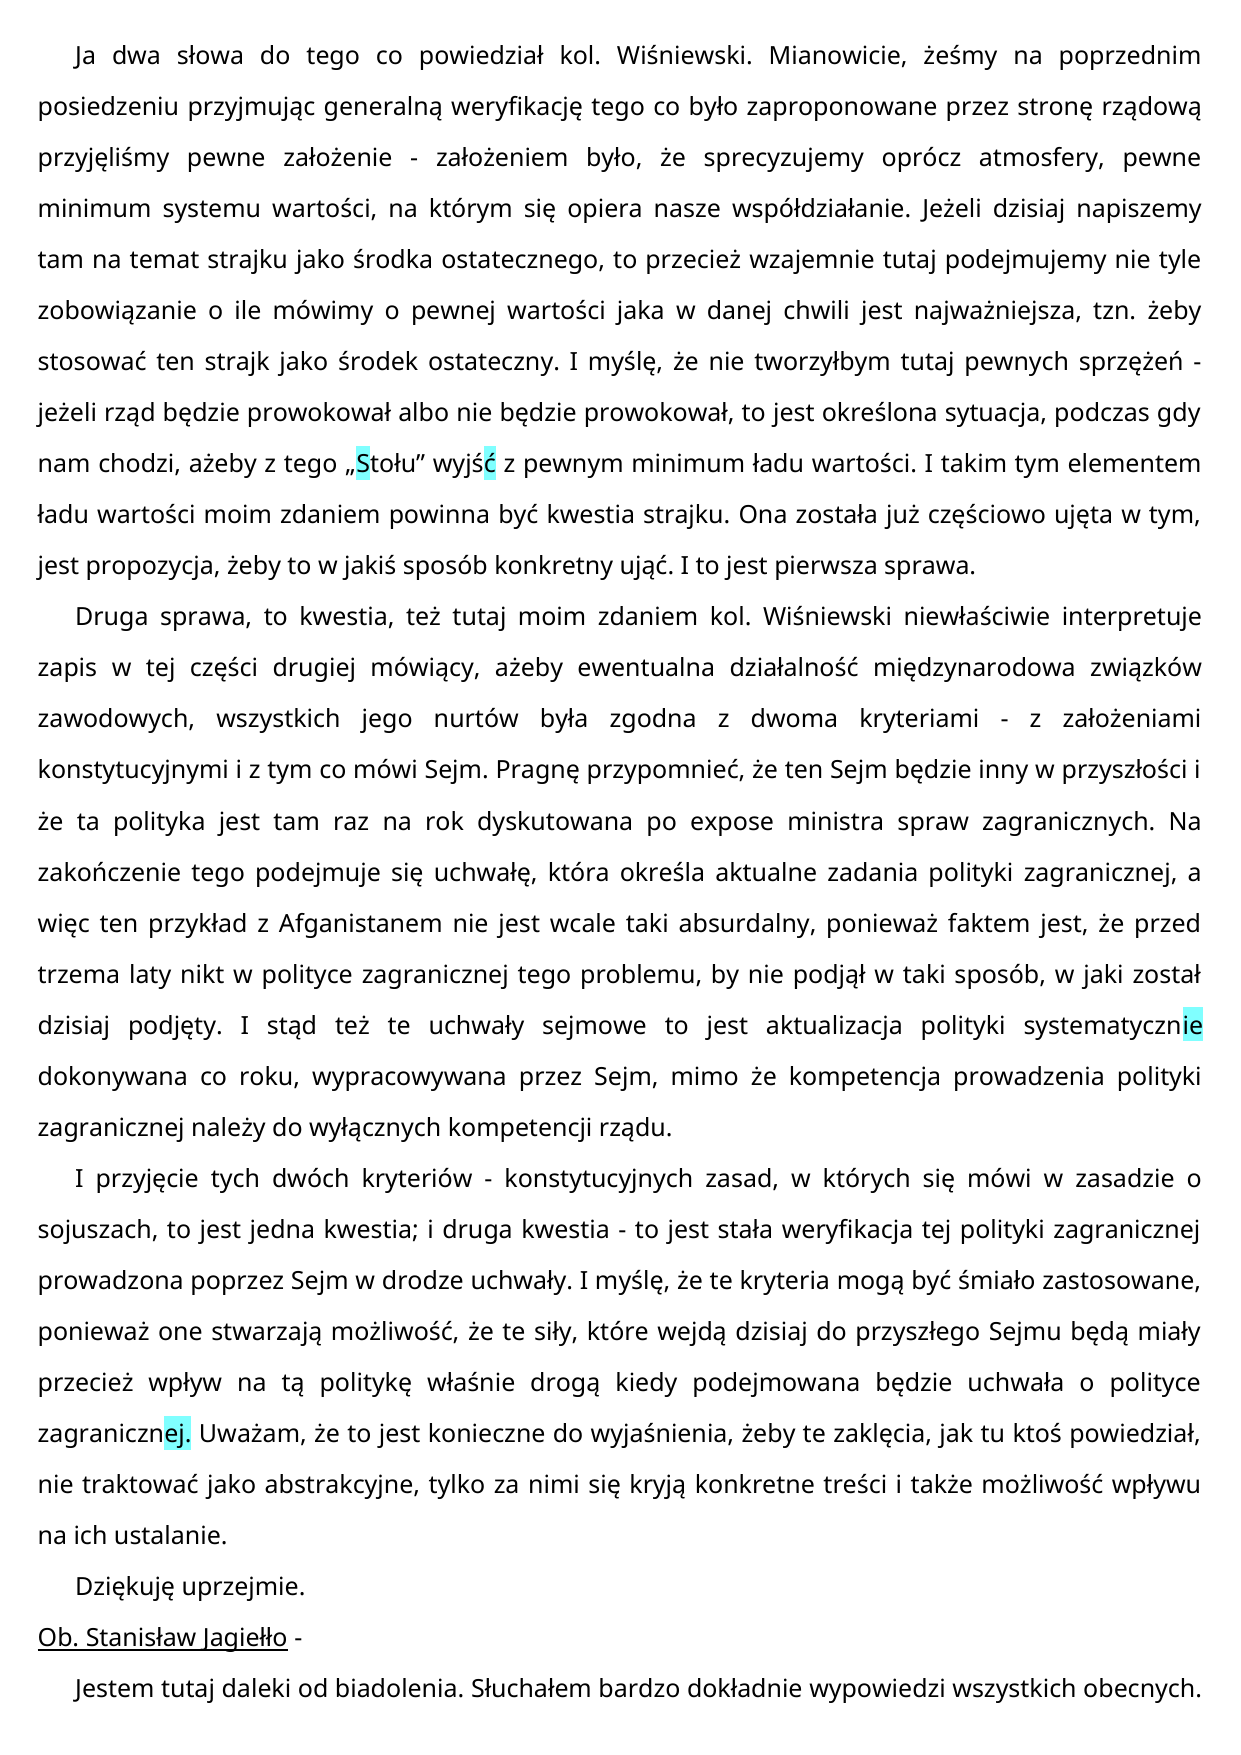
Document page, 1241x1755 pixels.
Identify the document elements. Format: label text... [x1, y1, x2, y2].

text Dziękuję uprzejmie. [37, 1569, 1203, 1603]
text Druga sprawa, to kwestia, też tutaj moim zdaniem kol. Wiśniewski niewłaściwie interpretuje zapis w tej części drugiej mówiący, ażeby ewentualna działalność międzynarodowa związków zawodowych, wszystkich jego nurtów była zgodna z dwoma kryteriami - z założeniami konstytucyjnymi i z tym co mówi Sejm. Pragnę przypomnieć, że ten Sejm będzie inny w przyszłości i że ta polityka jest tam raz na rok dyskutowana po expose ministra spraw zagranicznych. Na zakończenie tego podejmuje się uchwałę, która określa aktualne zadania polityki zagranicznej, a więc ten przykład z Afganistanem nie jest wcale taki absurdalny, ponieważ faktem jest, że przed trzema laty nikt w polityce zagranicznej tego problemu, by nie podjął w taki sposób, w jaki został dzisiaj podjęty. I stąd też te uchwały sejmowe to jest aktualizacja polityki systematycznie dokonywana co roku, wypracowywana przez Sejm, mimo że kompetencja prowadzenia polityki zagranicznej należy do wyłącznych kompetencji rządu. [37, 599, 1203, 1143]
text Ja dwa słowa do tego co powiedział kol. Wiśniewski. Mianowicie, żeśmy na poprzednim posiedzeniu przyjmując generalną weryfikację tego co było zaproponowane przez stronę rządową przyjęliśmy pewne założenie - założeniem było, że sprecyzujemy oprócz atmosfery, pewne minimum systemu wartości, na którym się opiera nasze współdziałanie. Jeżeli dzisiaj napiszemy tam na temat strajku jako środka ostatecznego, to przecież wzajemnie tutaj podejmujemy nie tyle zobowiązanie o ile mówimy o pewnej wartości jaka w danej chwili jest najważniejsza, tzn. żeby stosować ten strajk jako środek ostateczny. I myślę, że nie tworzyłbym tutaj pewnych sprzężeń - jeżeli rząd będzie prowokował albo nie będzie prowokował, to jest określona sytuacja, podczas gdy nam chodzi, ażeby z tego „Stołu” wyjść z pewnym minimum ładu wartości. I takim tym elementem ładu wartości moim zdaniem powinna być kwestia strajku. Ona została już częściowo ujęta w tym, jest propozycja, żeby to w jakiś sposób konkretny ująć. I to jest pierwsza sprawa. [37, 37, 1203, 582]
text I przyjęcie tych dwóch kryteriów - konstytucyjnych zasad, w których się mówi w zasadzie o sojuszach, to jest jedna kwestia; i druga kwestia - to jest stała weryfikacja tej polityki zagranicznej prowadzona poprzez Sejm w drodze uchwały. I myślę, że te kryteria mogą być śmiało zastosowane, ponieważ one stwarzają możliwość, że te siły, które wejdą dzisiaj do przyszłego Sejmu będą miały przecież wpływ na tą politykę właśnie drogą kiedy podejmowana będzie uchwała o polityce zagranicznej. Uważam, że to jest konieczne do wyjaśnienia, żeby te zaklęcia, jak tu ktoś powiedział, nie traktować jako abstrakcyjne, tylko za nimi się kryją konkretne treści i także możliwość wpływu na ich ustalanie. [37, 1160, 1203, 1552]
text Jestem tutaj daleki od biadolenia. Słuchałem bardzo dokładnie wypowiedzi wszystkich obecnych. [37, 1671, 1203, 1705]
text Ob. Stanisław Jagiełło - [37, 1620, 1203, 1654]
